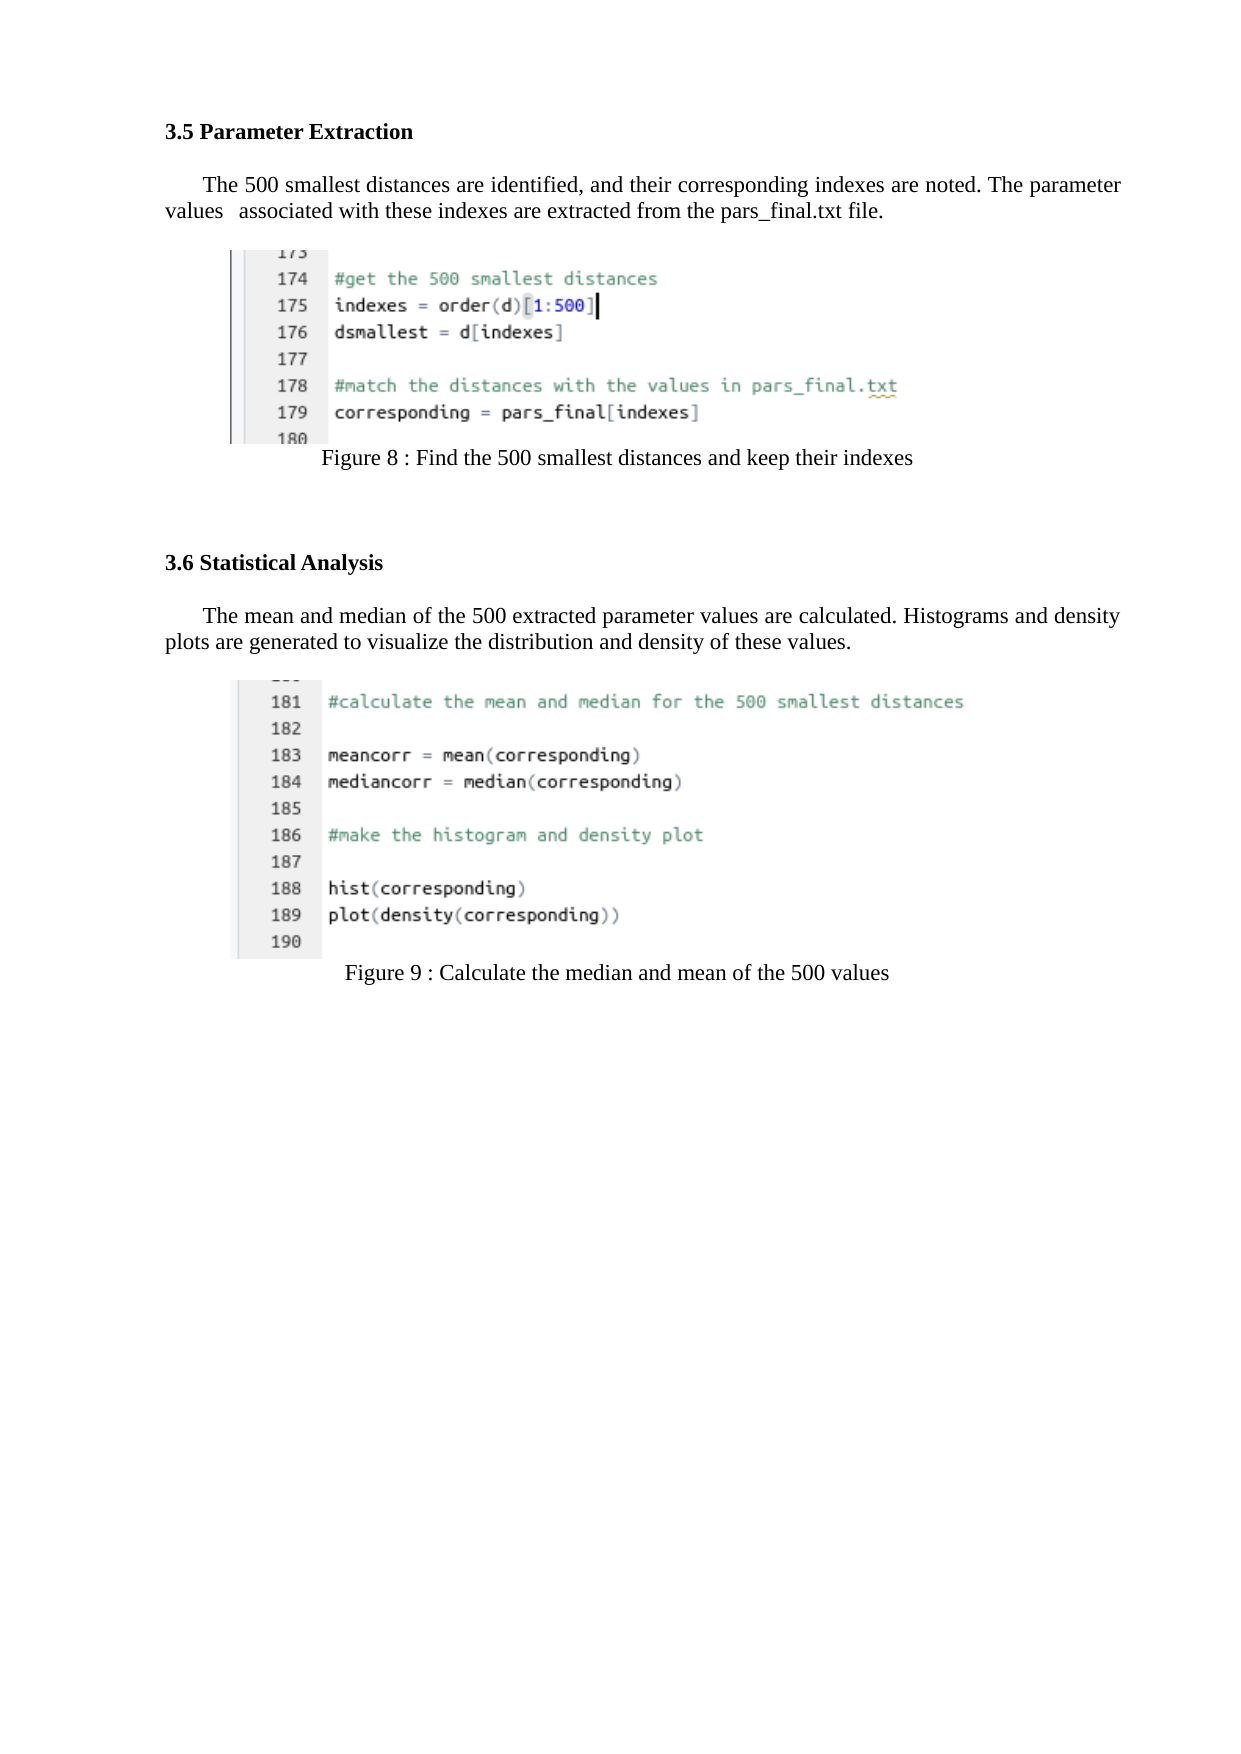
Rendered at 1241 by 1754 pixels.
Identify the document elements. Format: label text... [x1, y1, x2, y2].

picture [230, 680, 1010, 959]
text Figure 8 : Find the 500 smallest distances and keep their indexes [118, 250, 1122, 470]
text 3.5 Parameter Extraction [118, 118, 1122, 144]
picture [230, 250, 1010, 444]
text The mean and median of the 500 extracted parameter values are calculated. Histograms and density plots are generated to visualize the distribution and density of these values. [165, 602, 1122, 654]
text The 500 smallest distances are identified, and their corresponding indexes are noted. The parameter values associated with these indexes are extracted from the pars_final.txt file. [165, 171, 1122, 223]
text 3.6 Statistical Analysis [118, 549, 1122, 575]
text Figure 9 : Calculate the median and mean of the 500 values [118, 681, 1122, 985]
